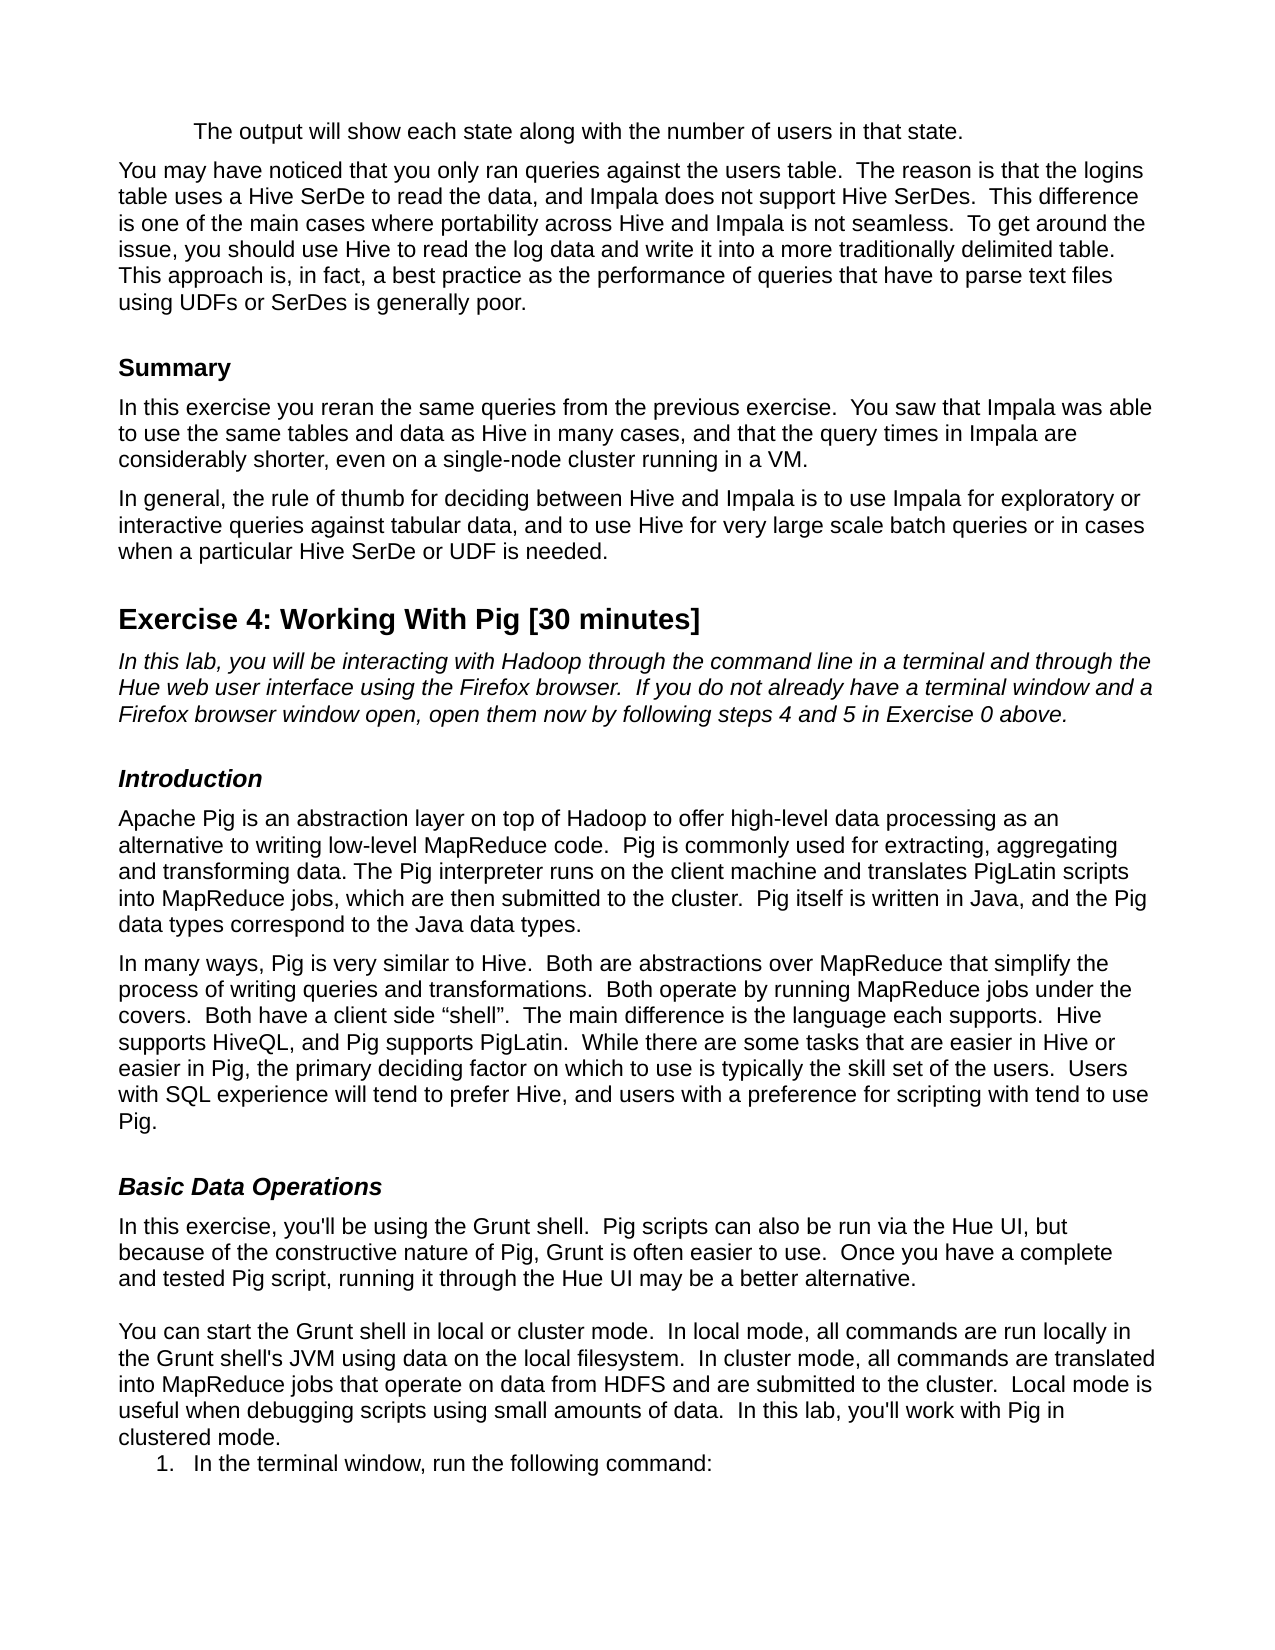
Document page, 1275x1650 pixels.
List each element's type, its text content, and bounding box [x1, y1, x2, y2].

subtitle Introduction [118, 764, 1157, 793]
subtitle Exercise 4: Working With Pig [30 minutes] [118, 602, 1157, 635]
text In general, the rule of thumb for deciding between Hive and Impala is to use Impala for exploratory or interactive queries against tabular data, and to use Hive for very large scale batch queries or in cases when a particular Hive SerDe or UDF is needed. [118, 485, 1157, 564]
text In this lab, you will be interacting with Hadoop through the command line in a terminal and through the Hue web user interface using the Firefox browser. If you do not already have a terminal window and a Firefox browser window open, open them now by following steps 4 and 5 in Exercise 0 above. [118, 648, 1157, 727]
subtitle Basic Data Operations [118, 1172, 1157, 1200]
text In this exercise you reran the same queries from the previous exercise. You saw that Impala was able to use the same tables and data as Hive in many cases, and that the query times in Impala are considerably shorter, even on a single-node cluster running in a VM. [118, 394, 1157, 473]
list In the terminal window, run the following command: [156, 1450, 1157, 1476]
text You may have noticed that you only ran queries against the users table. The reason is that the logins table uses a Hive SerDe to read the data, and Impala does not support Hive SerDes. This difference is one of the main cases where portability across Hive and Impala is not seamless. To get around the issue, you should use Hive to read the log data and write it into a more traditionally delimited table. This approach is, in fact, a best practice as the performance of queries that have to parse text files using UDFs or SerDes is generally poor. [118, 157, 1157, 315]
text Apache Pig is an abstraction layer on top of Hadoop to offer high-level data processing as an alternative to writing low-level MapReduce code. Pig is commonly used for extracting, aggregating and transforming data. The Pig interpreter runs on the client machine and translates PigLatin scripts into MapReduce jobs, which are then submitted to the cluster. Pig itself is written in Java, and the Pig data types correspond to the Java data types. [118, 805, 1157, 937]
text In many ways, Pig is very similar to Hive. Both are abstractions over MapReduce that simplify the process of writing queries and transformations. Both operate by running MapReduce jobs under the covers. Both have a client side “shell”. The main difference is the language each supports. Hive supports HiveQL, and Pig supports PigLatin. While there are some tasks that are easier in Hive or easier in Pig, the primary deciding factor on which to use is typically the skill set of the users. Users with SQL experience will tend to prefer Hive, and users with a preference for scripting with tend to use Pig. [118, 950, 1157, 1134]
text In this exercise, you'll be using the Grunt shell. Pig scripts can also be run via the Hue UI, but because of the constructive nature of Pig, Grunt is often easier to use. Once you have a complete and tested Pig script, running it through the Hue UI may be a better alternative. [118, 1213, 1157, 1292]
text You can start the Grunt shell in local or cluster mode. In local mode, all commands are run locally in the Grunt shell's JVM using data on the local filesystem. In cluster mode, all commands are translated into MapReduce jobs that operate on data from HDFS and are submitted to the cluster. Local mode is useful when debugging scripts using small amounts of data. In this lab, you'll work with Pig in clustered mode. [118, 1318, 1157, 1450]
list The output will show each state along with the number of users in that state. [156, 118, 1157, 144]
subtitle Summary [118, 353, 1157, 381]
